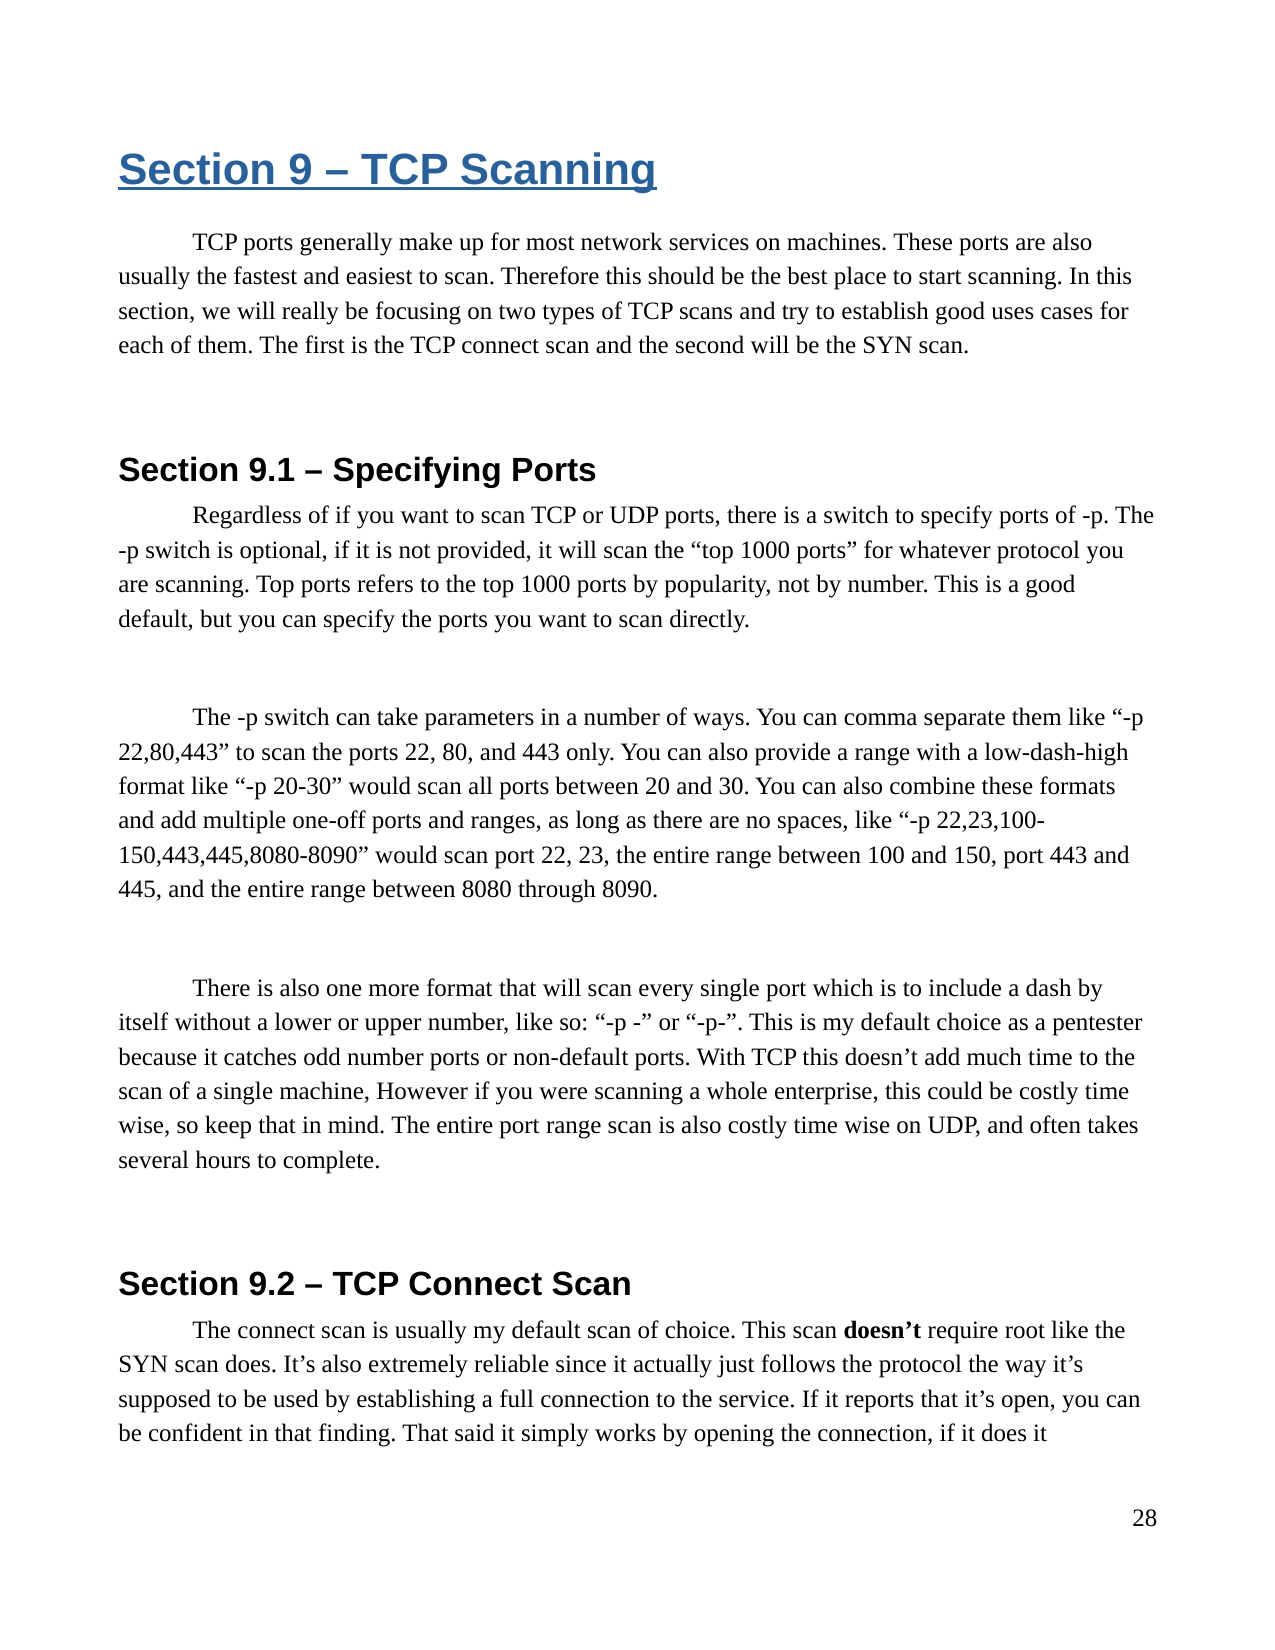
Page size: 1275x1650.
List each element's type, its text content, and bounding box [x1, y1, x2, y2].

text TCP ports generally make up for most network services on machines. These ports are also usually the fastest and easiest to scan. Therefore this should be the best place to start scanning. In this section, we will really be focusing on two types of TCP scans and try to establish good uses cases for each of them. The first is the TCP connect scan and the second will be the SYN scan. [118, 227, 1157, 359]
text The connect scan is usually my default scan of choice. This scan doesn’t require root like the SYN scan does. It’s also extremely reliable since it actually just follows the protocol the way it’s supposed to be used by establishing a full connection to the service. If it reports that it’s open, you can be confident in that finding. That said it simply works by opening the connection, if it does it [118, 1315, 1157, 1447]
subtitle Section 9.2 – TCP Connect Scan [118, 1264, 1157, 1303]
subtitle Section 9.1 – Specifying Ports [118, 449, 1157, 488]
text The -p switch can take parameters in a number of ways. You can comma separate them like “-p 22,80,443” to scan the ports 22, 80, and 443 only. You can also provide a range with a low-dash-high format like “-p 20-30” would scan all ports between 20 and 30. You can also combine these formats and add multiple one-off ports and ranges, as long as there are no spaces, like “-p 22,23,100-150,443,445,8080-8090” would scan port 22, 23, the entire range between 100 and 150, port 443 and 445, and the entire range between 8080 through 8090. [118, 702, 1157, 903]
text Regardless of if you want to scan TCP or UDP ports, there is a switch to specify ports of -p. The -p switch is optional, if it is not provided, it will scan the “top 1000 ports” for whatever protocol you are scanning. Top ports refers to the top 1000 ports by popularity, not by number. This is a good default, but you can specify the ports you want to scan directly. [118, 501, 1157, 633]
text There is also one more format that will scan every single port which is to include a dash by itself without a lower or upper number, like so: “-p -” or “-p-”. This is my default choice as a pentester because it catches odd number ports or non-default ports. With TCP this doesn’t add much time to the scan of a single machine, However if you were scanning a whole enterprise, this could be costly time wise, so keep that in mind. The entire port range scan is also costly time wise on UDP, and often takes several hours to complete. [118, 973, 1157, 1174]
subtitle Section 9 – TCP Scanning [118, 144, 1157, 194]
